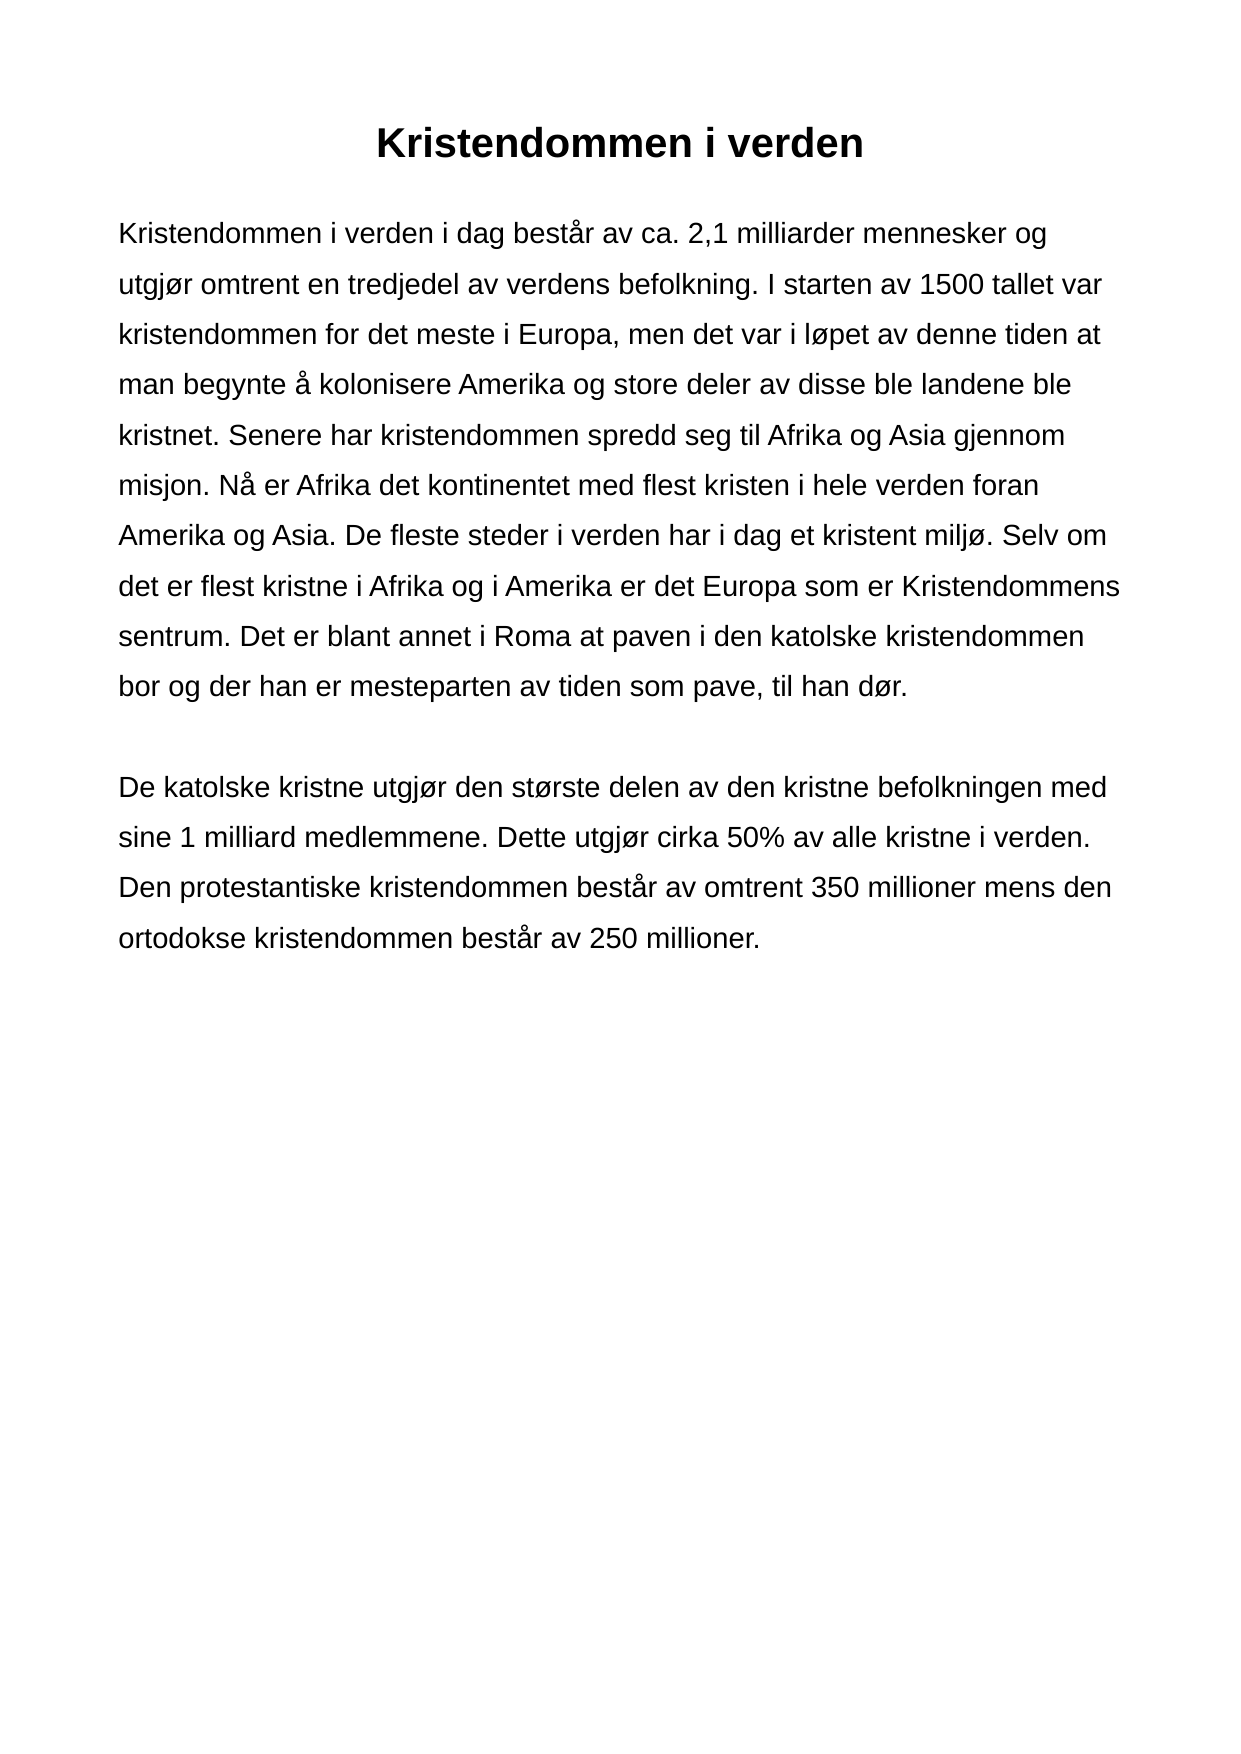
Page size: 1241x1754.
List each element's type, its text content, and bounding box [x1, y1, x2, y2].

text De katolske kristne utgjør den største delen av den kristne befolkningen med sine 1 milliard medlemmene. Dette utgjør cirka 50% av alle kristne i verden. Den protestantiske kristendommen består av omtrent 350 millioner mens den ortodokse kristendommen består av 250 millioner. [118, 770, 1122, 954]
text Kristendommen i verden [118, 118, 1122, 166]
text Kristendommen i verden i dag består av ca. 2,1 milliarder mennesker og utgjør omtrent en tredjedel av verdens befolkning. I starten av 1500 tallet var kristendommen for det meste i Europa, men det var i løpet av denne tiden at man begynte å kolonisere Amerika og store deler av disse ble landene ble kristnet. Senere har kristendommen spredd seg til Afrika og Asia gjennom misjon. Nå er Afrika det kontinentet med flest kristen i hele verden foran Amerika og Asia. De fleste steder i verden har i dag et kristent miljø. Selv om det er flest kristne i Afrika og i Amerika er det Europa som er Kristendommens sentrum. Det er blant annet i Roma at paven i den katolske kristendommen bor og der han er mesteparten av tiden som pave, til han dør. [118, 166, 1122, 703]
